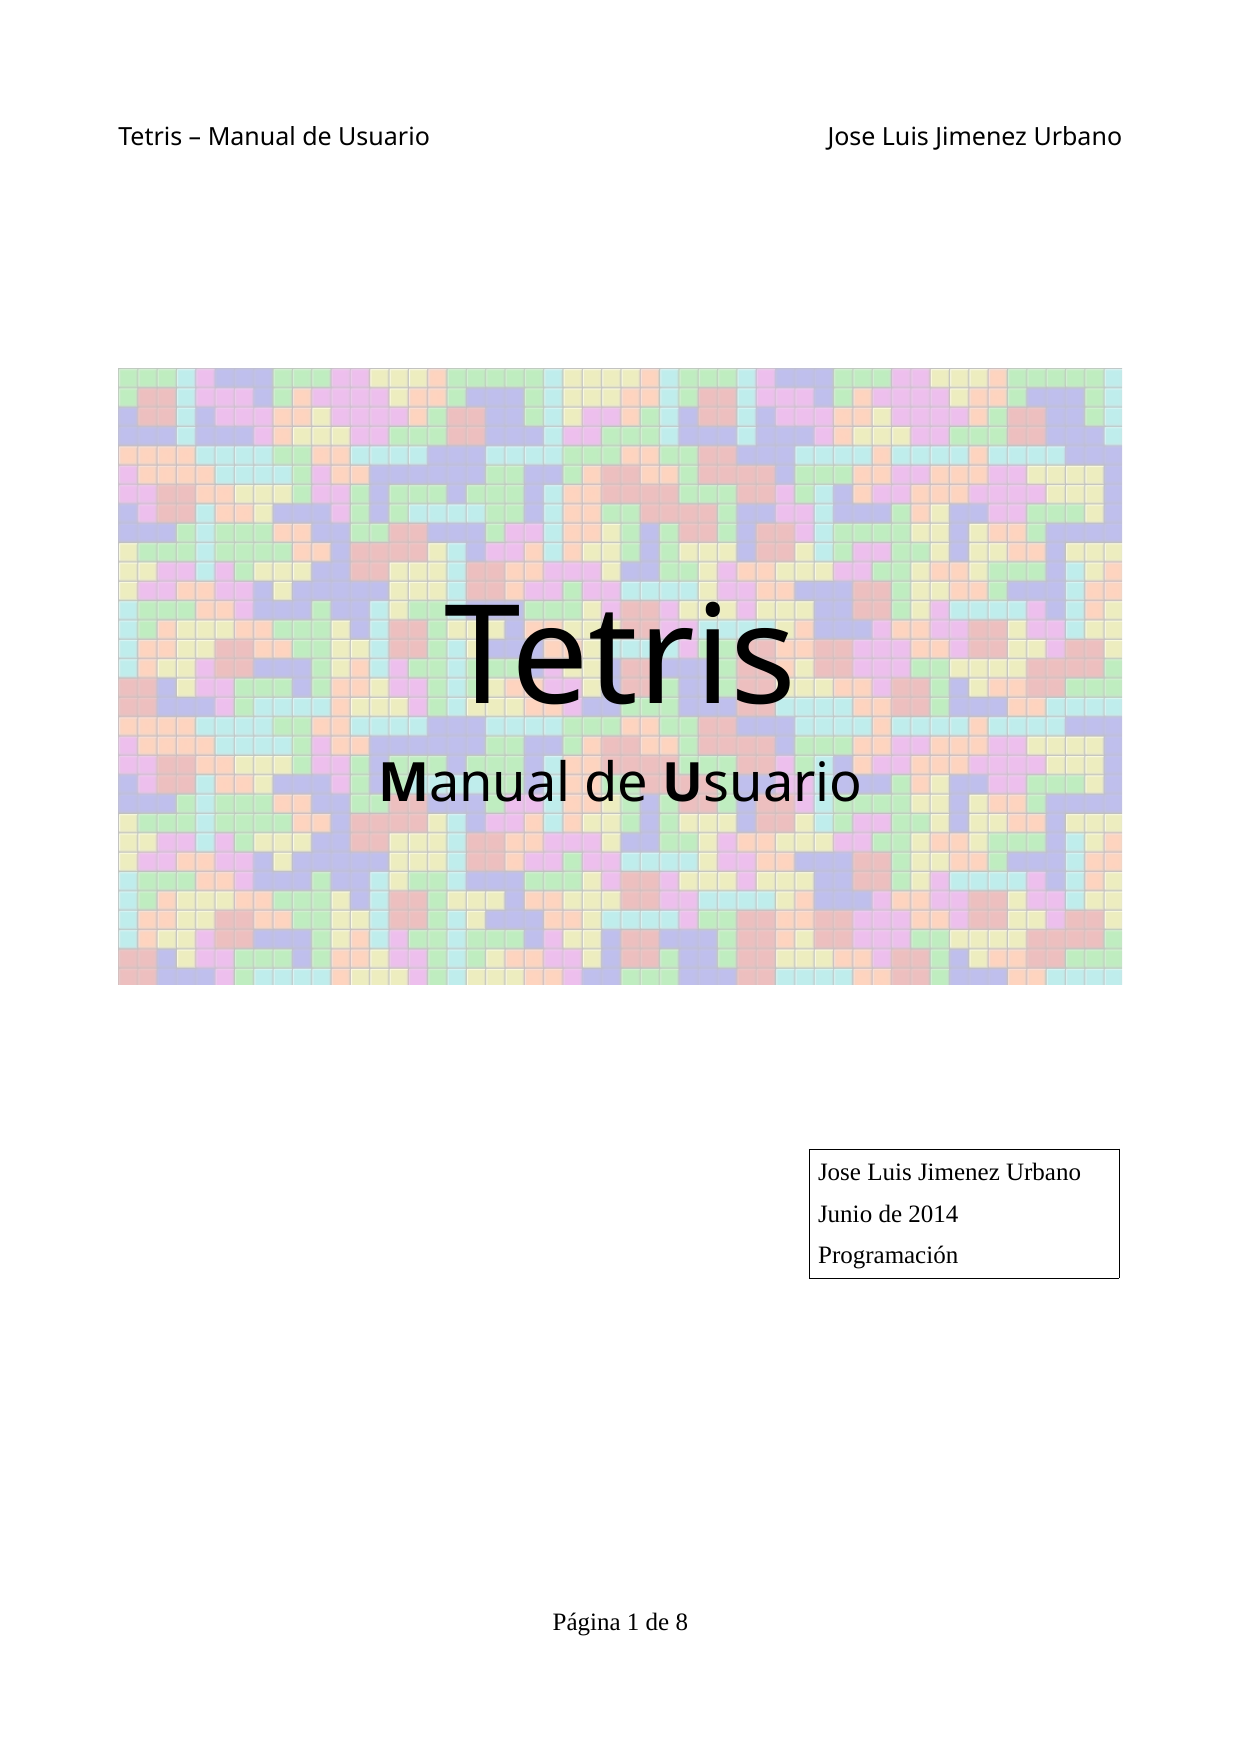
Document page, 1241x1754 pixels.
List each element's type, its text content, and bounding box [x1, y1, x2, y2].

text Programación [818, 1240, 1110, 1269]
text Junio de 2014 [818, 1199, 1110, 1227]
text Jose Luis Jimenez Urbano [818, 1157, 1110, 1186]
